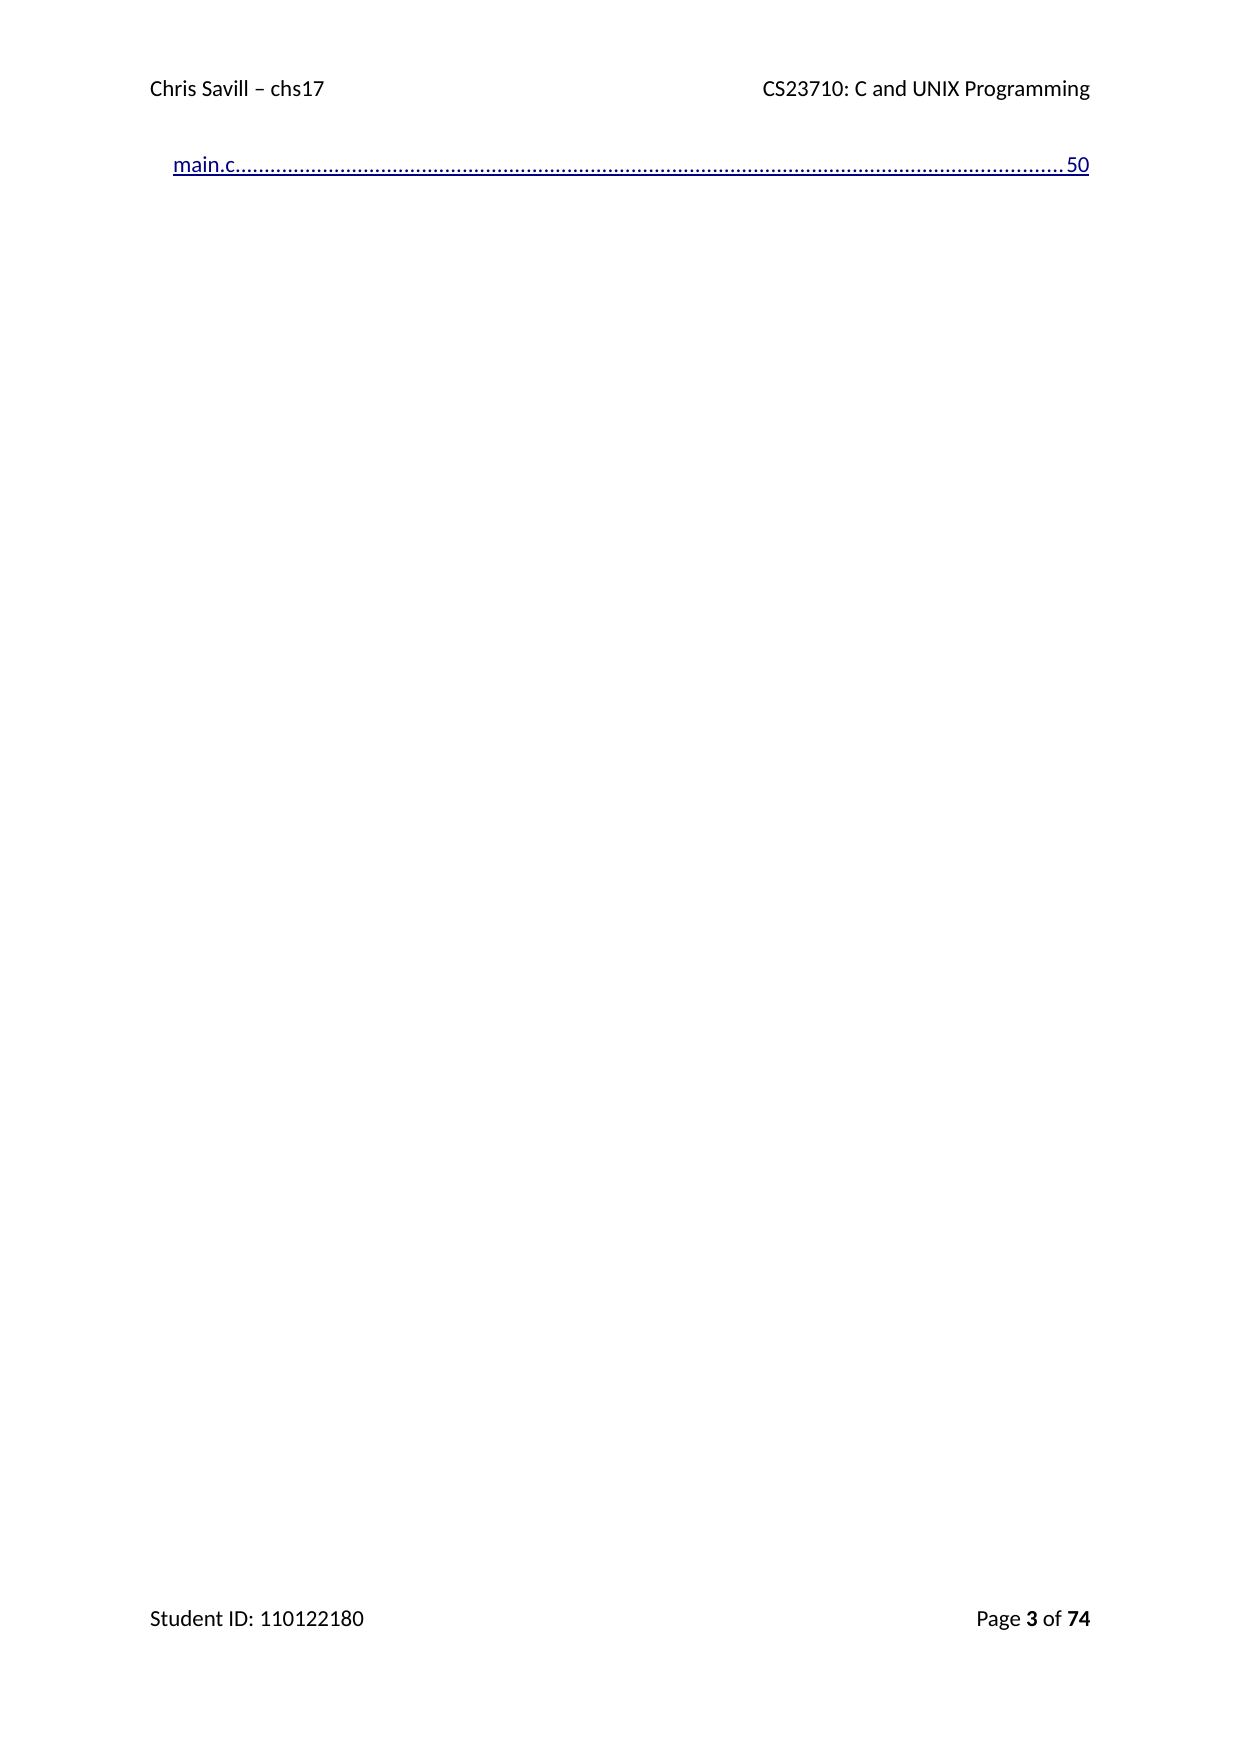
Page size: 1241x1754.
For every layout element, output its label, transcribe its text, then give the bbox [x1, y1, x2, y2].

text main.c 50 [173, 150, 1090, 178]
